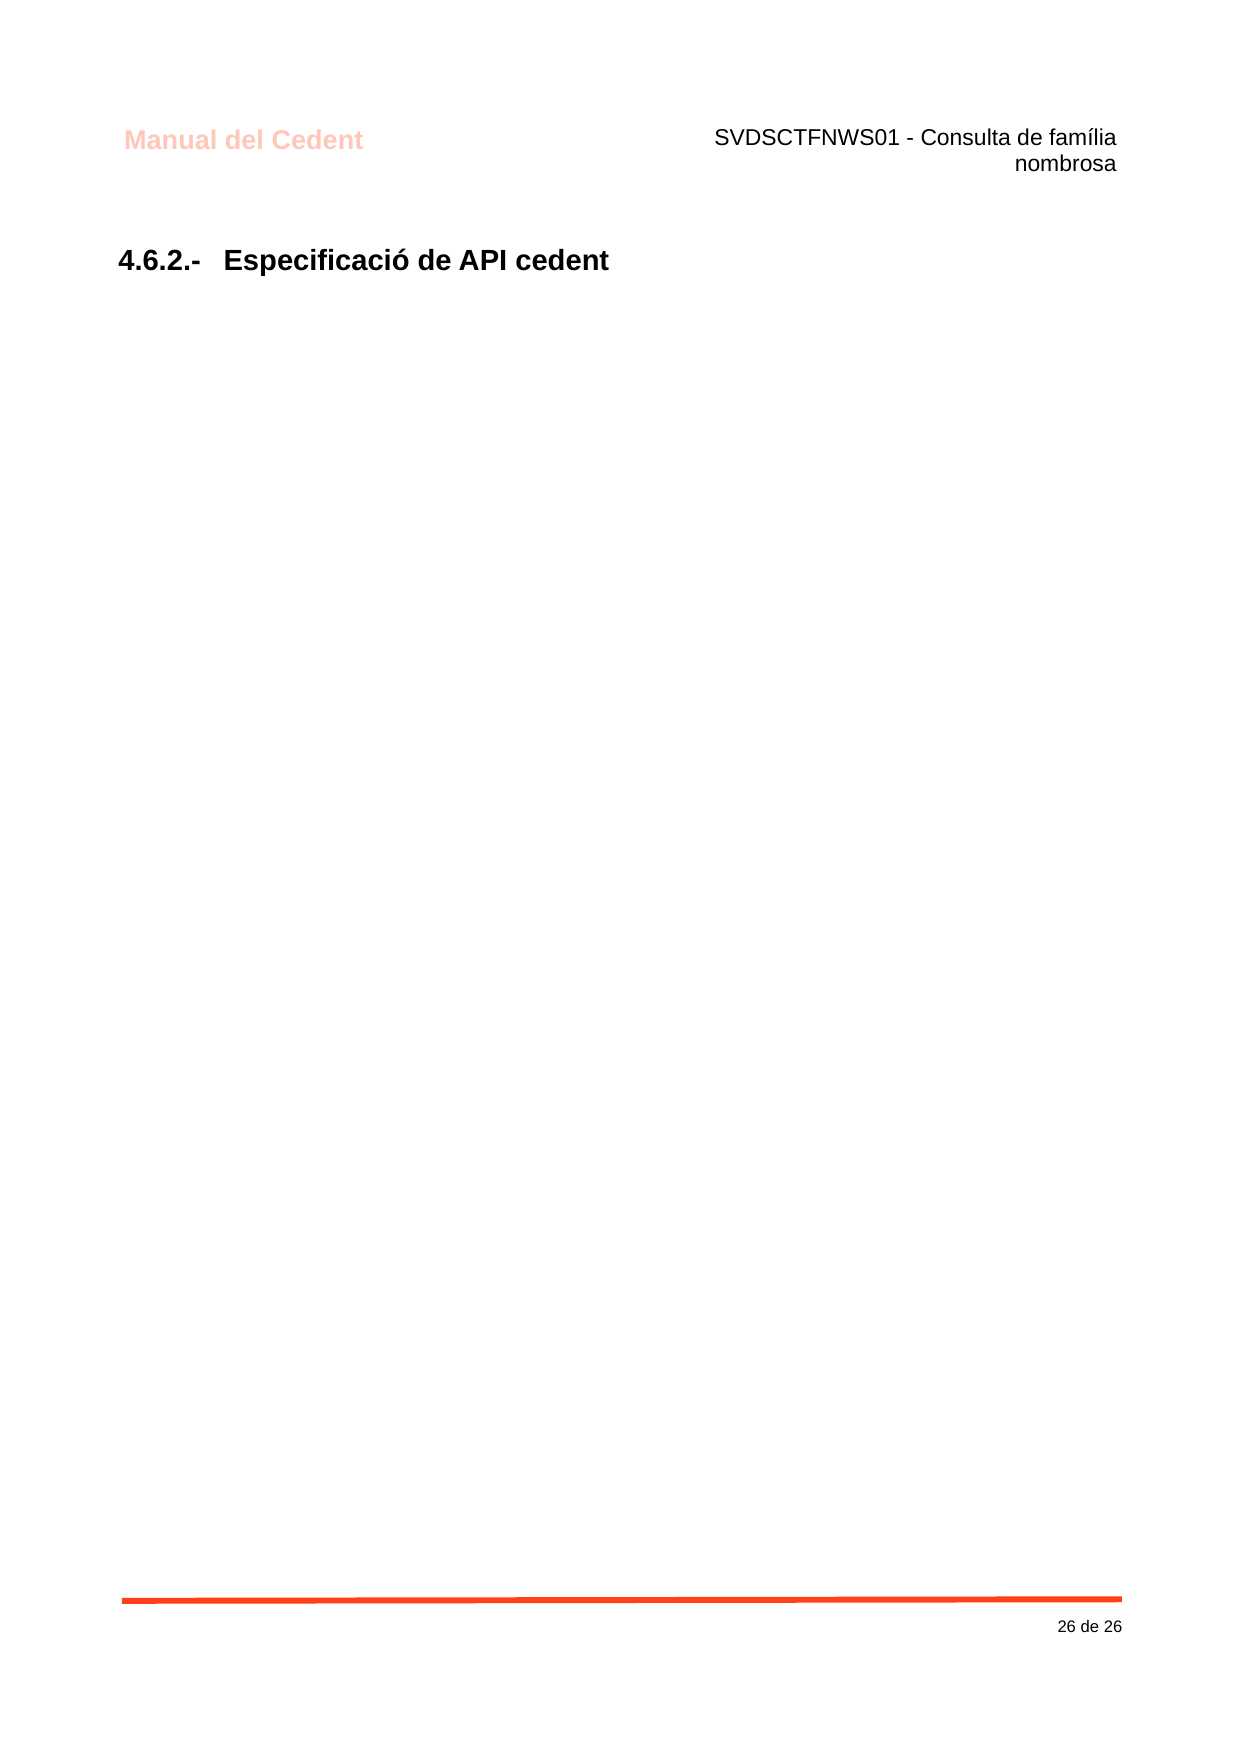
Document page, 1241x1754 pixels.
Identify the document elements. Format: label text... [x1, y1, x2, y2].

subtitle Especificació de API cedent [118, 243, 1122, 277]
